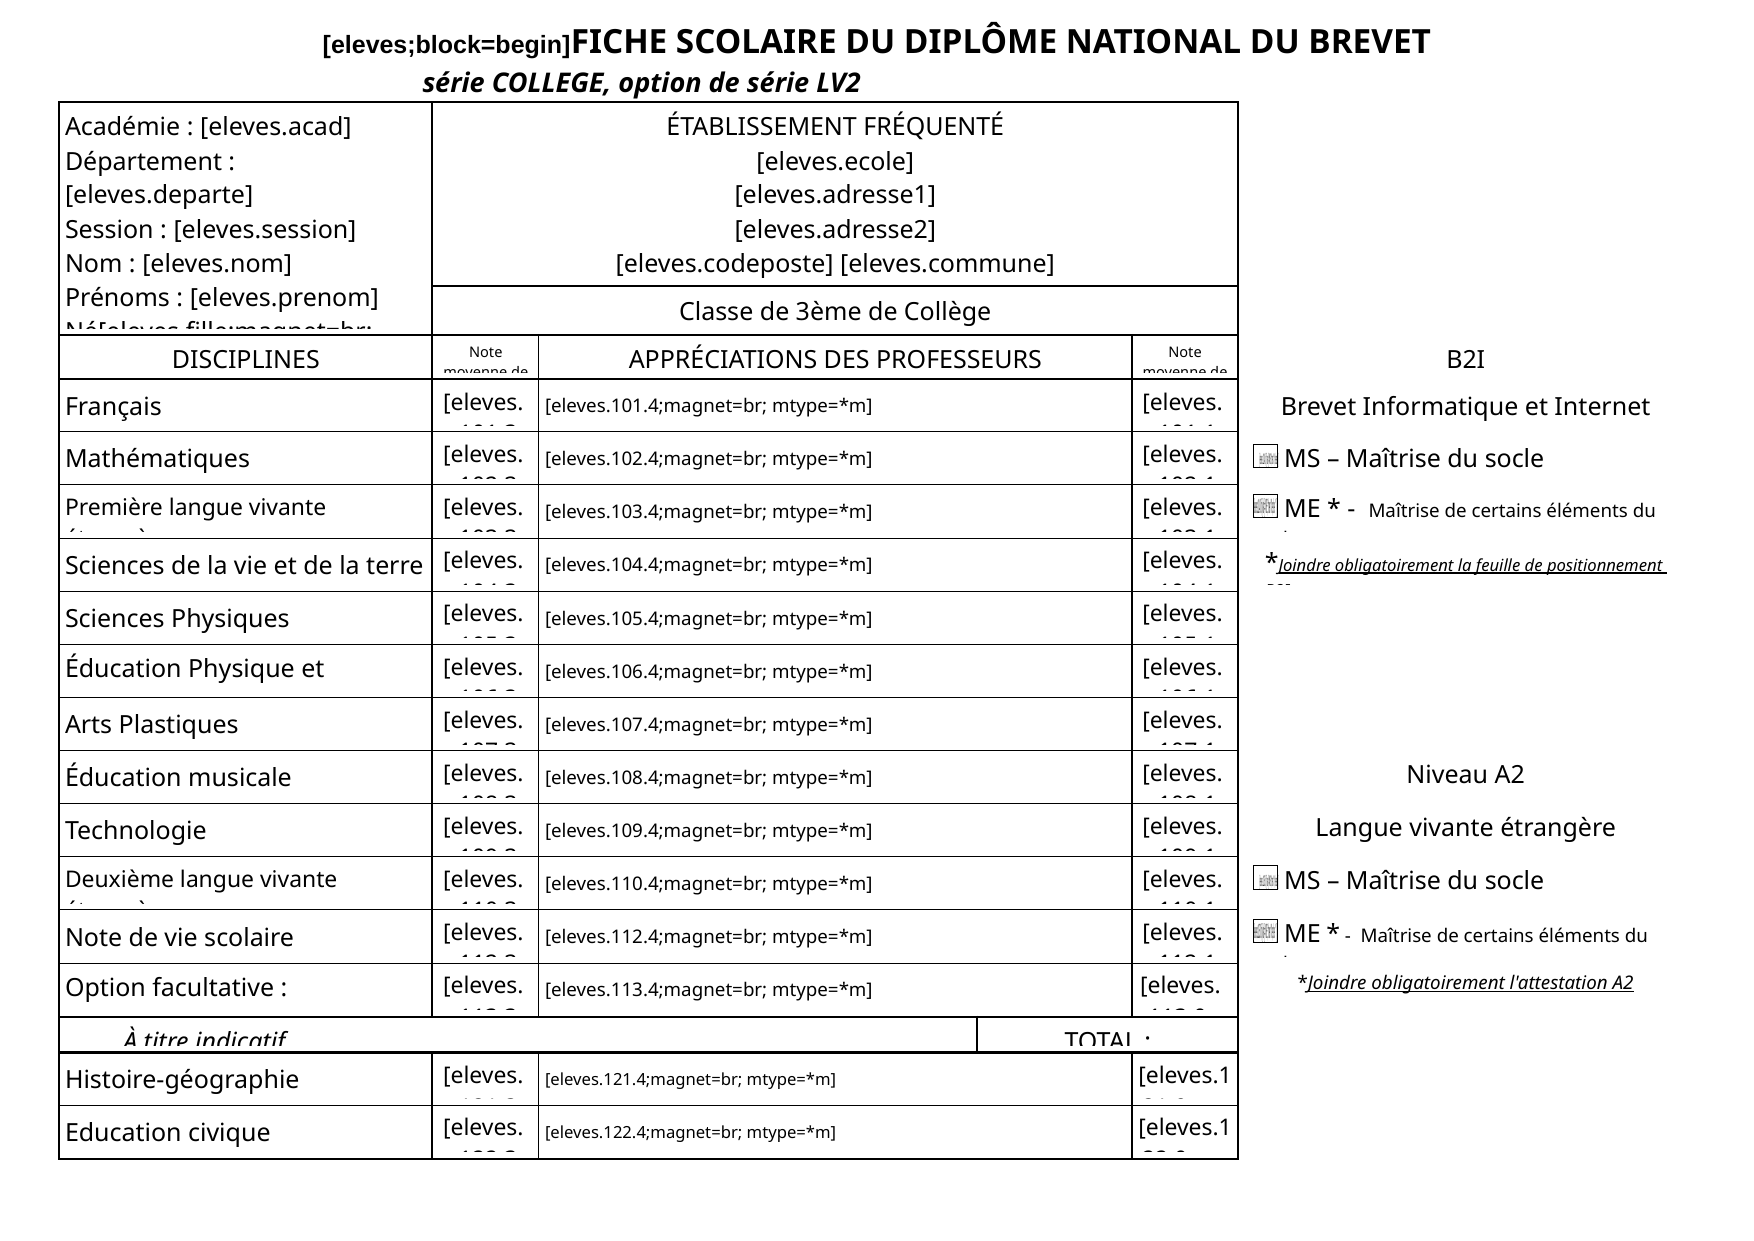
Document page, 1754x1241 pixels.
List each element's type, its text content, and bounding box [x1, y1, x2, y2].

table_cell [eleves.107.3;magnet=br; mtype=*m] /20 [433, 698, 538, 750]
table_cell [eleves.110.3;magnet=br; mtype=*m] /20 [433, 857, 538, 909]
table_cell Technologie [60, 804, 431, 856]
table_cell [eleves.101.4;magnet=br; mtype=*m] [539, 380, 1131, 431]
table_cell [eleves.121.4;magnet=br; mtype=*m] [539, 1054, 1131, 1104]
table_cell [eleves.102.4;magnet=br; mtype=*m] [539, 432, 1131, 484]
table_cell ME * - Maîtrise de certains éléments du socle [1239, 909, 1693, 962]
table_cell [eleves.110.4;magnet=br; mtype=*m] [539, 857, 1131, 909]
table_cell Éducation musicale [60, 751, 431, 803]
table_cell [eleves.101.3;magnet=br; mtype=*m] /20 [433, 380, 538, 431]
table_cell *Joindre obligatoirement l'attestation A2 [1239, 963, 1693, 1016]
table_cell [1239, 1016, 1693, 1051]
table_cell TOTAL : [eleves.totalpoints;magnet=br; mtype=*m] /[eleves.totalcoef;magnet=br; mtype=*m] [978, 1018, 1237, 1051]
table_cell Note moyenne de l'élève [1133, 336, 1237, 378]
table_cell Note moyenne de la classe [433, 336, 538, 378]
table_cell [1239, 591, 1693, 644]
table_cell [eleves.108.4;magnet=br; mtype=*m] [539, 751, 1131, 803]
table_cell Histoire-géographie [60, 1054, 431, 1104]
table_cell [eleves.105.4;magnet=br; mtype=*m] [539, 592, 1131, 644]
table_cell [eleves.104.3;magnet=br; mtype=*m] /20 [433, 539, 538, 591]
table_cell Sciences de la vie et de la terre [60, 539, 431, 591]
table_cell Note de vie scolaire [60, 910, 431, 962]
table_cell MS – Maîtrise du socle [1239, 431, 1693, 484]
table_cell Education civique [60, 1106, 431, 1158]
table_cell [eleves.104.4;magnet=br; mtype=*m] [539, 539, 1131, 591]
table_cell [eleves.106.3;magnet=br; mtype=*m] /20 [433, 645, 538, 697]
table_cell [eleves.108.3;magnet=br; mtype=*m] /20 [433, 751, 538, 803]
table_cell [eleves.103.4;magnet=br; mtype=*m] [539, 485, 1131, 537]
table_cell [eleves.109.4;magnet=br; mtype=*m] [539, 804, 1131, 856]
table_cell Langue vivante étrangère [1239, 803, 1693, 856]
table_cell [eleves.101.1;magnet=br; mtype=*m] /20 [1133, 380, 1237, 431]
table_cell [eleves.109.1;magnet=br; mtype=*m] /20 [1133, 804, 1237, 856]
table_cell [eleves.104.1;magnet=br; mtype=*m] /20 [1133, 539, 1237, 591]
table_cell [eleves.107.4;magnet=br; mtype=*m] [539, 698, 1131, 750]
table_cell Classe de 3ème de Collège [433, 287, 1237, 334]
table_cell [1239, 1105, 1693, 1158]
table_header ÉTABLISSEMENT FRÉQUENTÉ [eleves.ecole] [eleves.adresse1] [eleves.adresse2] [eleves.codeposte] [eleves.commune] [433, 103, 1237, 285]
table_cell DISCIPLINES [60, 336, 431, 378]
table_cell [eleves.106.4;magnet=br; mtype=*m] [539, 645, 1131, 697]
table_cell [eleves.107.1;magnet=br; mtype=*m] /20 [1133, 698, 1237, 750]
table_cell Option facultative : [eleves.113.2;magnet=br; mtype=*m] [60, 964, 431, 1016]
table_cell [1239, 697, 1693, 750]
subtitle [eleves;block=begin]FICHE SCOLAIRE DU DIPLÔME NATIONAL DU BREVET [59, 18, 1695, 63]
table_header [1239, 101, 1693, 285]
table_cell [eleves.105.1;magnet=br; mtype=*m] /20 [1133, 592, 1237, 644]
table_cell Mathématiques [60, 432, 431, 484]
table_cell [eleves.122.3;magnet=br; mtype=*m] /20 [433, 1106, 538, 1158]
table_cell [eleves.108.1;magnet=br; mtype=*m] /20 [1133, 751, 1237, 803]
table_cell APPRÉCIATIONS DES PROFESSEURS [539, 336, 1131, 378]
table_cell [eleves.113.4;magnet=br; mtype=*m] [539, 964, 1131, 1016]
table_cell [eleves.106.1;magnet=br; mtype=*m] /20 [1133, 645, 1237, 697]
table_cell À titre indicatif [60, 1018, 976, 1051]
table_cell [eleves.112.3;magnet=br; mtype=*m] /20 [433, 910, 538, 962]
table_cell Niveau A2 [1239, 750, 1693, 803]
table_cell *Joindre obligatoirement la feuille de positionnement B2I [1239, 538, 1693, 591]
table_cell Première langue vivante étrangère [60, 485, 431, 537]
table_cell [1239, 644, 1693, 697]
table_cell Deuxième langue vivante étrangère [60, 857, 431, 909]
table_cell ME * - Maîtrise de certains éléments du socle [1239, 484, 1693, 537]
table_cell [eleves.102.1;magnet=br; mtype=*m] /20 [1133, 432, 1237, 484]
table_cell [eleves.103.1;magnet=br; mtype=*m] /20 [1133, 485, 1237, 537]
table_header Académie : [eleves.acad] Département : [eleves.departe] Session : [eleves.session] Nom : [eleves.nom] Prénoms : [eleves.prenom] Né[eleves.fille;magnet=br; mtype=*m] le [eleves.date_nais] à [eleves.lieu_nais] [60, 103, 431, 334]
table_cell Français [60, 380, 431, 431]
table_cell Brevet Informatique et Internet [1239, 378, 1693, 431]
table_cell [eleves.110.1;magnet=br; mtype=*m] /20 [1133, 857, 1237, 909]
table_cell [1239, 1051, 1693, 1104]
table_cell Sciences Physiques [60, 592, 431, 644]
table_cell [eleves.103.3;magnet=br; mtype=*m] /20 [433, 485, 538, 537]
table_cell [eleves.112.4;magnet=br; mtype=*m] [539, 910, 1131, 962]
table_cell [eleves.122.4;magnet=br; mtype=*m] [539, 1106, 1131, 1158]
subtitle série COLLEGE, option de série LV2 [59, 64, 1234, 101]
table_cell MS – Maîtrise du socle [1239, 856, 1693, 909]
table_cell [eleves.109.3;magnet=br; mtype=*m] /20 [433, 804, 538, 856]
table_cell [eleves.121.3;magnet=br; mtype=*m] /20 [433, 1054, 538, 1104]
table_cell [eleves.105.3;magnet=br; mtype=*m] /20 [433, 592, 538, 644]
table_cell [eleves.113.0;magnet=br; mtype=*m] [1133, 964, 1237, 1016]
table_cell [eleves.121.0;magnet=br; mtype=*m] [1133, 1054, 1237, 1104]
table_cell Arts Plastiques [60, 698, 431, 750]
table_cell B2I [1239, 334, 1693, 378]
table_cell [eleves.122.0;magnet=br; mtype=*m] [1133, 1106, 1237, 1158]
table_cell [eleves.102.3;magnet=br; mtype=*m] /20 [433, 432, 538, 484]
table_cell [1239, 285, 1693, 334]
table_cell [eleves.112.1;magnet=br; mtype=*m] /20 [1133, 910, 1237, 962]
table_cell Éducation Physique et Sportive [60, 645, 431, 697]
table_cell [eleves.113.3;magnet=br; mtype=*m] /20 [433, 964, 538, 1016]
